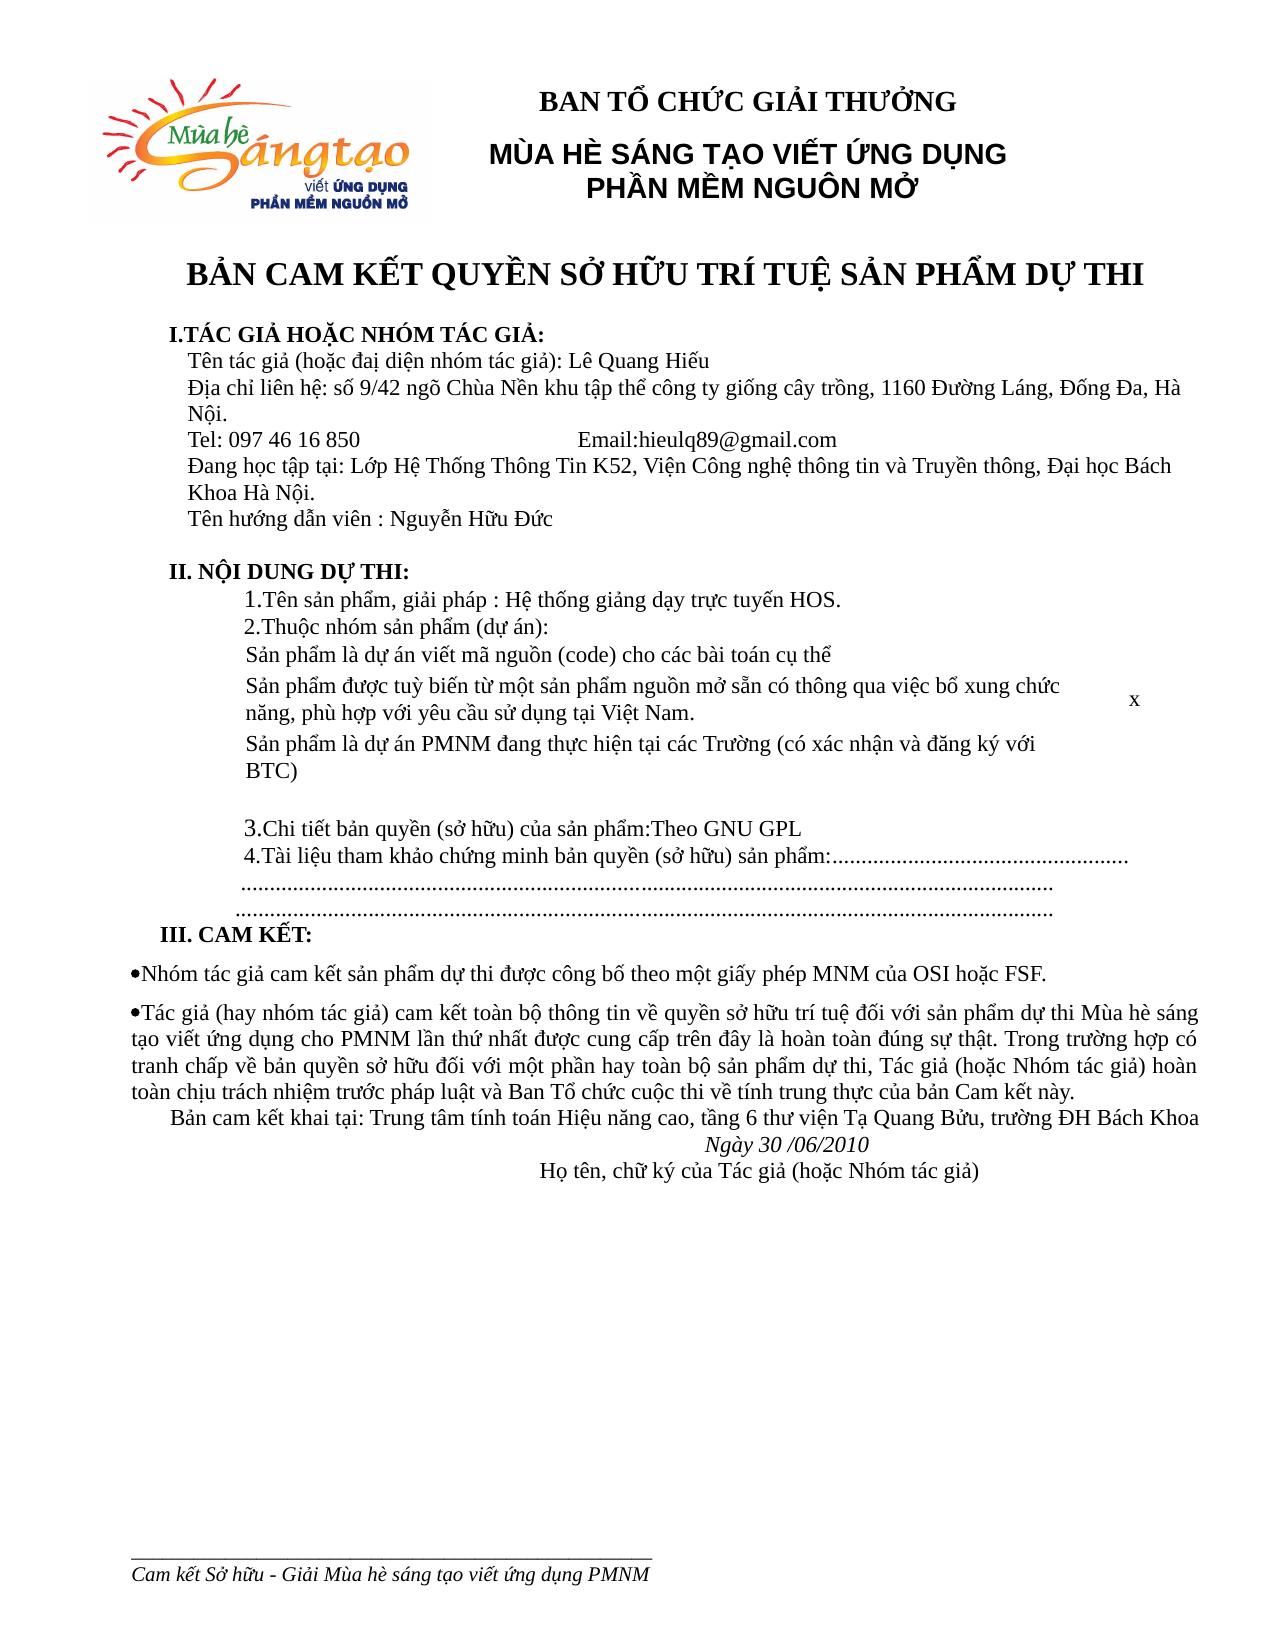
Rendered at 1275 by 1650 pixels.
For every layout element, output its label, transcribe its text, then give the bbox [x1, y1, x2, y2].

table_header [432, 75, 469, 225]
table_header Sản phẩm là dự án viết mã nguồn (code) cho các bài toán cụ thể [244, 640, 1069, 669]
list Tài liệu tham khảo chứng minh bản quyền (sở hữu) sản phẩm: [244, 842, 1200, 869]
text Họ tên, chữ ký của Tác giả (hoặc Nhóm tác giả) [131, 1157, 1200, 1183]
text Đang học tập tại: Lớp Hệ Thống Thông Tin K52, Viện Công nghệ thông tin và Truyền thông, Đại học Bách Khoa Hà Nội. [187, 453, 1200, 505]
table_header  [1069, 640, 1200, 669]
text BẢN CAM KẾT QUYỀN SỞ HỮU TRÍ TUỆ SẢN PHẨM DỰ THI [131, 254, 1200, 292]
list Nhóm tác giả cam kết sản phẩm dự thi được công bố theo một giấy phép MNM của OSI hoặc FSF. [131, 960, 1200, 987]
table_cell  [1069, 727, 1200, 785]
text Tên hướng dẫn viên : Nguyễn Hữu Đức [131, 505, 1200, 532]
text III. CAM KẾT: [131, 921, 1200, 948]
text I.TÁC GIẢ HOẶC NHÓM TÁC GIẢ: [169, 321, 1200, 347]
text Tel: 097 46 16 850 Email:hieulq89@gmail.com [131, 426, 1200, 453]
text Tên tác giả (hoặc đaị diện nhóm tác giả): Lê Quang Hiếu [131, 347, 1200, 373]
text Bản cam kết khai tại: Trung tâm tính toán Hiệu năng cao, tầng 6 thư viện Tạ Quang Bửu, trường ĐH Bách Khoa [131, 1104, 1200, 1131]
list Chi tiết bản quyền (sở hữu) của sản phẩm:Theo GNU GPL [244, 813, 1200, 842]
table_cell Sản phẩm được tuỳ biến từ một sản phẩm nguồn mở sẵn có thông qua việc bổ xung chức năng, phù hợp với yêu cầu sử dụng tại Việt Nam. [244, 669, 1069, 727]
list Thuộc nhóm sản phẩm (dự án): [244, 613, 1200, 639]
table_cell x [1069, 669, 1200, 727]
table_header [75, 75, 86, 225]
list Tác giả (hay nhóm tác giả) cam kết toàn bộ thông tin về quyền sở hữu trí tuệ đối với sản phẩm dự thi Mùa hè sáng tạo viết ứng dụng cho PMNM lần thứ nhất được cung cấp trên đây là hoàn toàn đúng sự thật. Trong trường hợp có tranh chấp về bản quyền sở hữu đối với một phần hay toàn bộ sản phẩm dự thi, Tác giả (hoặc Nhóm tác giả) hoàn toàn chịu trách nhiệm trước pháp luật và Ban Tổ chức cuộc thi về tính trung thực của bản Cam kết này. [131, 999, 1200, 1104]
text Ngày 30 /06/2010 [131, 1131, 1200, 1157]
text Địa chỉ liên hệ: số 9/42 ngõ Chùa Nền khu tập thể công ty giống cây trồng, 1160 Đường Láng, Đống Đa, Hà Nội. [187, 373, 1200, 426]
table_cell Sản phẩm là dự án PMNM đang thực hiện tại các Trường (có xác nhận và đăng ký với BTC) [244, 727, 1069, 785]
table_header BAN TỔ CHỨC GIẢI THƯỞNG MÙA HÈ SÁNG TẠO VIẾT ỨNG DỤNG PHẦN MỀM NGUÔN MỞ [469, 75, 1027, 225]
text II. NỘI DUNG DỰ THI: [131, 558, 1200, 584]
table_header [1027, 75, 1235, 225]
list Tên sản phẩm, giải pháp : Hệ thống giảng dạy trực tuyến HOS. [244, 584, 1200, 613]
